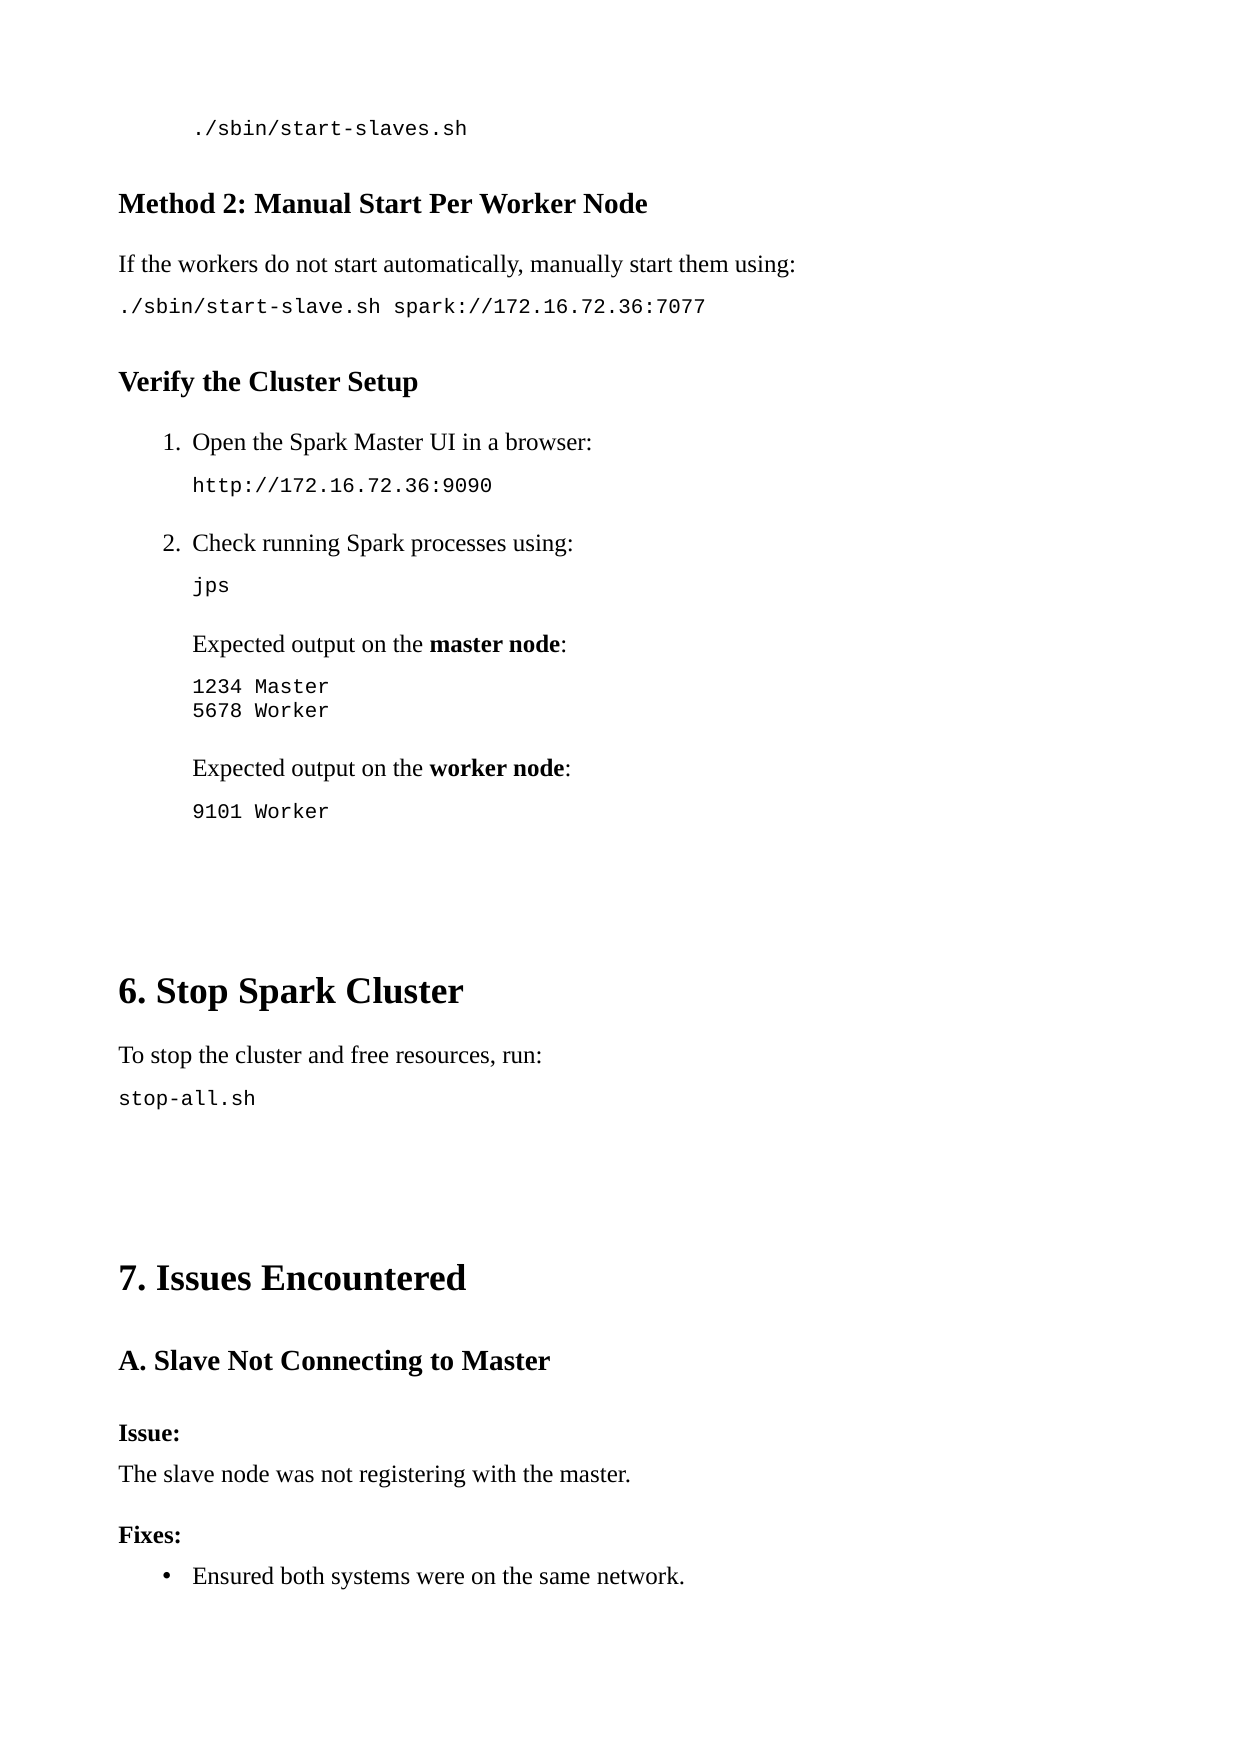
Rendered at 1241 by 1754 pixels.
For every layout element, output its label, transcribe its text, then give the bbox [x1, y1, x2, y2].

list Expected output on the worker node: [162, 753, 1122, 782]
list ./sbin/start-slaves.sh [162, 118, 1122, 142]
subtitle Fixes: [118, 1520, 1122, 1548]
list 9101 Worker [162, 801, 1122, 824]
text If the workers do not start automatically, manually start them using: [118, 249, 1122, 278]
subtitle A. Slave Not Connecting to Master [118, 1343, 1122, 1376]
list 1234 Master [162, 676, 1122, 700]
list http://172.16.72.36:9090 [162, 475, 1122, 498]
list 5678 Worker [162, 700, 1122, 723]
text ./sbin/start-slave.sh spark://172.16.72.36:7077 [118, 296, 1122, 320]
list Ensured both systems were on the same network. [162, 1561, 1122, 1590]
subtitle Issue: [118, 1418, 1122, 1447]
list Expected output on the master node: [162, 629, 1122, 657]
list Check running Spark processes using: [162, 528, 1122, 557]
subtitle Verify the Cluster Setup [118, 364, 1122, 398]
list Open the Spark Master UI in a browser: [162, 427, 1122, 456]
text stop-all.sh [118, 1088, 1122, 1112]
list jps [162, 576, 1122, 599]
text To stop the cluster and free resources, run: [118, 1041, 1122, 1069]
text The slave node was not registering with the master. [118, 1459, 1122, 1488]
subtitle Method 2: Manual Start Per Worker Node [118, 186, 1122, 219]
subtitle 6. Stop Spark Cluster [118, 968, 1122, 1011]
subtitle 7. Issues Encountered [118, 1256, 1122, 1299]
